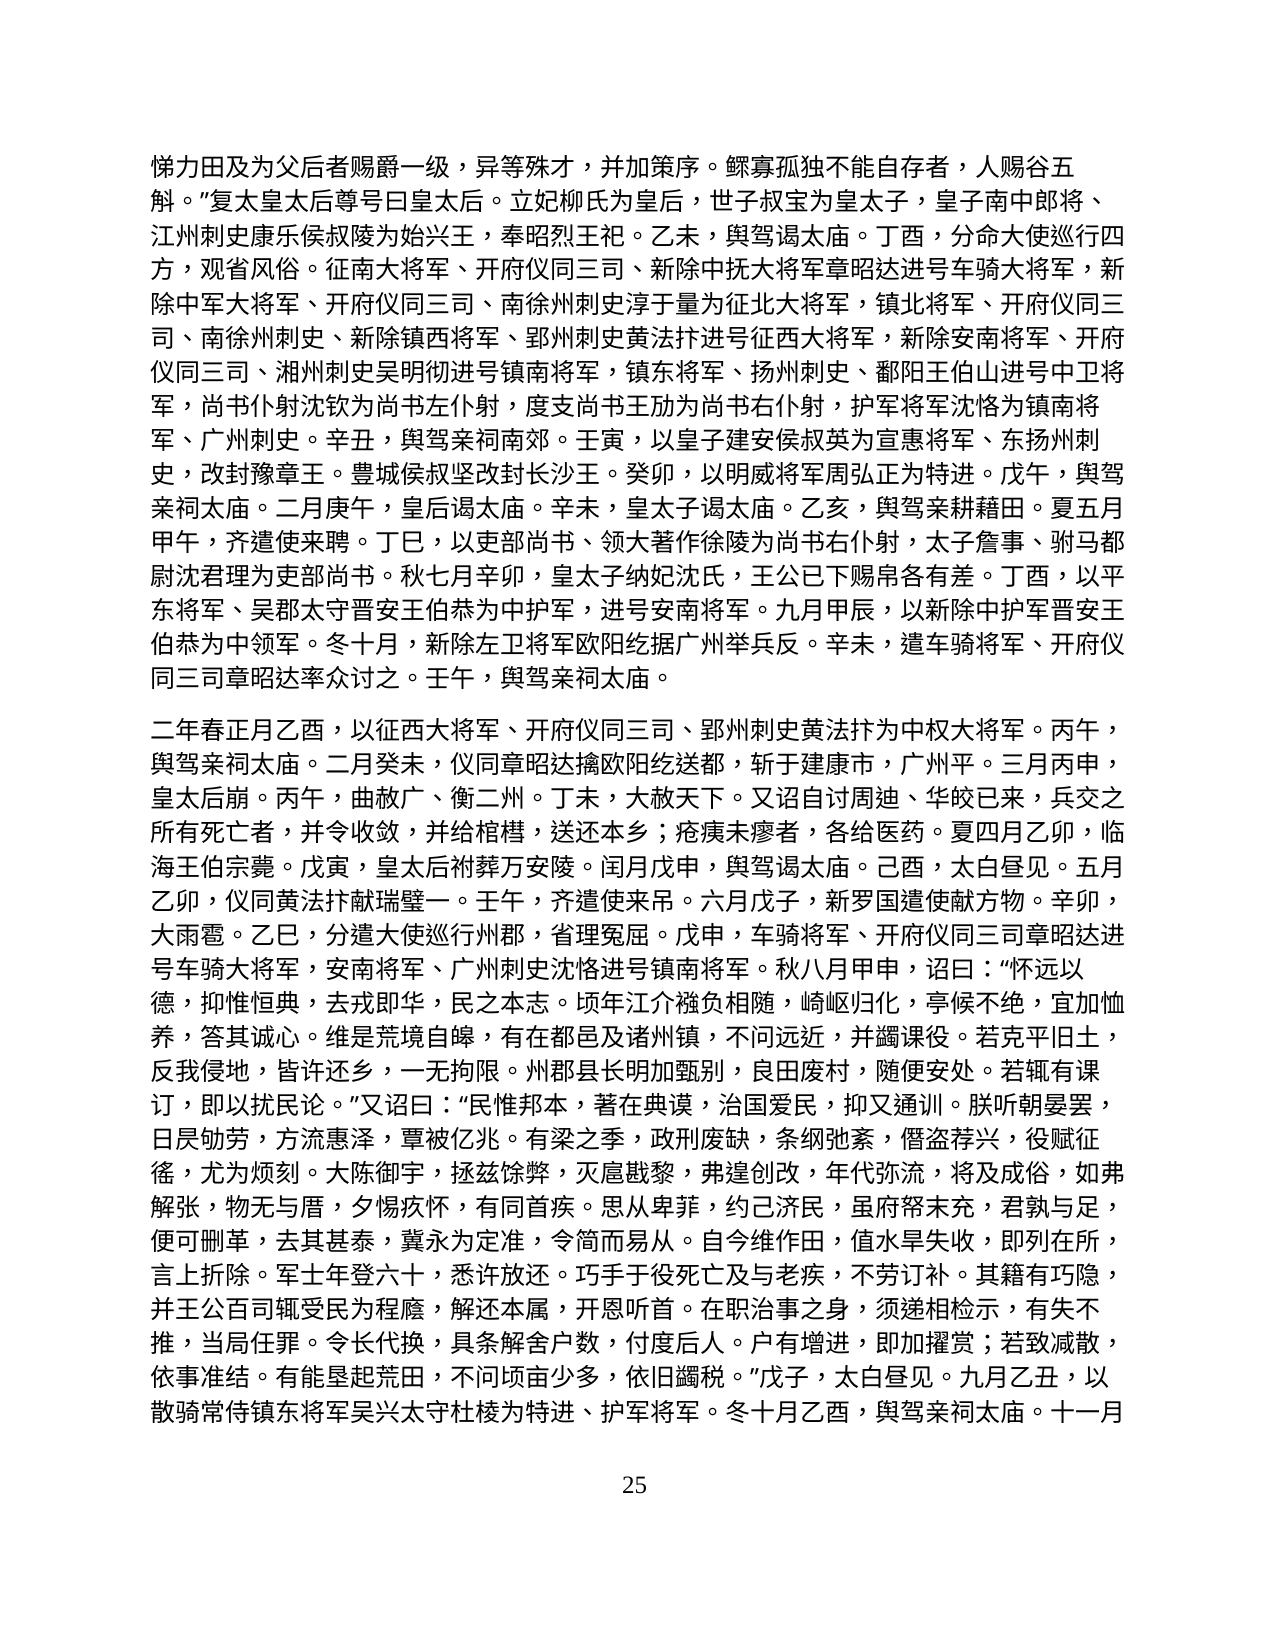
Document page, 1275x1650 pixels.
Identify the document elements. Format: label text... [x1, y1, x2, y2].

text 二年春正月乙酉，以征西大将军、开府仪同三司、郢州刺史黄法抃为中权大将军。丙午，舆驾亲祠太庙。二月癸未，仪同章昭达擒欧阳纥送都，斩于建康市，广州平。三月丙申，皇太后崩。丙午，曲赦广、衡二州。丁未，大赦天下。又诏自讨周迪、华皎已来，兵交之所有死亡者，并令收敛，并给棺槥，送还本乡；疮痍未瘳者，各给医药。夏四月乙卯，临海王伯宗薨。戊寅，皇太后祔葬万安陵。闰月戊申，舆驾谒太庙。己酉，太白昼见。五月乙卯，仪同黄法抃献瑞璧一。壬午，齐遣使来吊。六月戊子，新罗国遣使献方物。辛卯，大雨雹。乙巳，分遣大使巡行州郡，省理冤屈。戊申，车骑将军、开府仪同三司章昭达进号车骑大将军，安南将军、广州刺史沈恪进号镇南将军。秋八月甲申，诏曰：“怀远以德，抑惟恒典，去戎即华，民之本志。顷年江介襁负相随，崎岖归化，亭候不绝，宜加恤养，答其诚心。维是荒境自皞，有在都邑及诸州镇，不问远近，并蠲课役。若克平旧土，反我侵地，皆许还乡，一无拘限。州郡县长明加甄别，良田废村，随便安处。若辄有课订，即以扰民论。”又诏曰：“民惟邦本，著在典谟，治国爱民，抑又通训。朕听朝晏罢，日昃劬劳，方流惠泽，覃被亿兆。有梁之季，政刑废缺，条纲弛紊，僭盗荐兴，役赋征徭，尤为烦刻。大陈御宇，拯兹馀弊，灭扈戡黎，弗遑创改，年代弥流，将及成俗，如弗解张，物无与厝，夕惕疚怀，有同首疾。思从卑菲，约己济民，虽府帑末充，君孰与足，便可删革，去其甚泰，冀永为定准，令简而易从。自今维作田，值水旱失收，即列在所，言上折除。军士年登六十，悉许放还。巧手于役死亡及与老疾，不劳订补。其籍有巧隐，并王公百司辄受民为程廕，解还本属，开恩听首。在职治事之身，须递相检示，有失不推，当局任罪。令长代换，具条解舍户数，付度后人。户有增进，即加擢赏；若致减散，依事准结。有能垦起荒田，不问顷亩少多，依旧蠲税。”戊子，太白昼见。九月乙丑，以散骑常侍镇东将军吴兴太守杜棱为特进、护军将军。冬十月乙酉，舆驾亲祠太庙。十一月 [150, 713, 1125, 1428]
text 悌力田及为父后者赐爵一级，异等殊才，并加策序。鳏寡孤独不能自存者，人赐谷五斛。”复太皇太后尊号曰皇太后。立妃柳氏为皇后，世子叔宝为皇太子，皇子南中郎将、江州刺史康乐侯叔陵为始兴王，奉昭烈王祀。乙未，舆驾谒太庙。丁酉，分命大使巡行四方，观省风俗。征南大将军、开府仪同三司、新除中抚大将军章昭达进号车骑大将军，新除中军大将军、开府仪同三司、南徐州刺史淳于量为征北大将军，镇北将军、开府仪同三司、南徐州刺史、新除镇西将军、郢州刺史黄法抃进号征西大将军，新除安南将军、开府仪同三司、湘州刺史吴明彻进号镇南将军，镇东将军、扬州刺史、鄱阳王伯山进号中卫将军，尚书仆射沈钦为尚书左仆射，度支尚书王劢为尚书右仆射，护军将军沈恪为镇南将军、广州刺史。辛丑，舆驾亲祠南郊。壬寅，以皇子建安侯叔英为宣惠将军、东扬州刺史，改封豫章王。豊城侯叔坚改封长沙王。癸卯，以明威将军周弘正为特进。戊午，舆驾亲祠太庙。二月庚午，皇后谒太庙。辛未，皇太子谒太庙。乙亥，舆驾亲耕藉田。夏五月甲午，齐遣使来聘。丁巳，以吏部尚书、领大著作徐陵为尚书右仆射，太子詹事、驸马都尉沈君理为吏部尚书。秋七月辛卯，皇太子纳妃沈氏，王公已下赐帛各有差。丁酉，以平东将军、吴郡太守晋安王伯恭为中护军，进号安南将军。九月甲辰，以新除中护军晋安王伯恭为中领军。冬十月，新除左卫将军欧阳纥据广州举兵反。辛未，遣车骑将军、开府仪同三司章昭达率众讨之。壬午，舆驾亲祠太庙。 [150, 150, 1125, 695]
